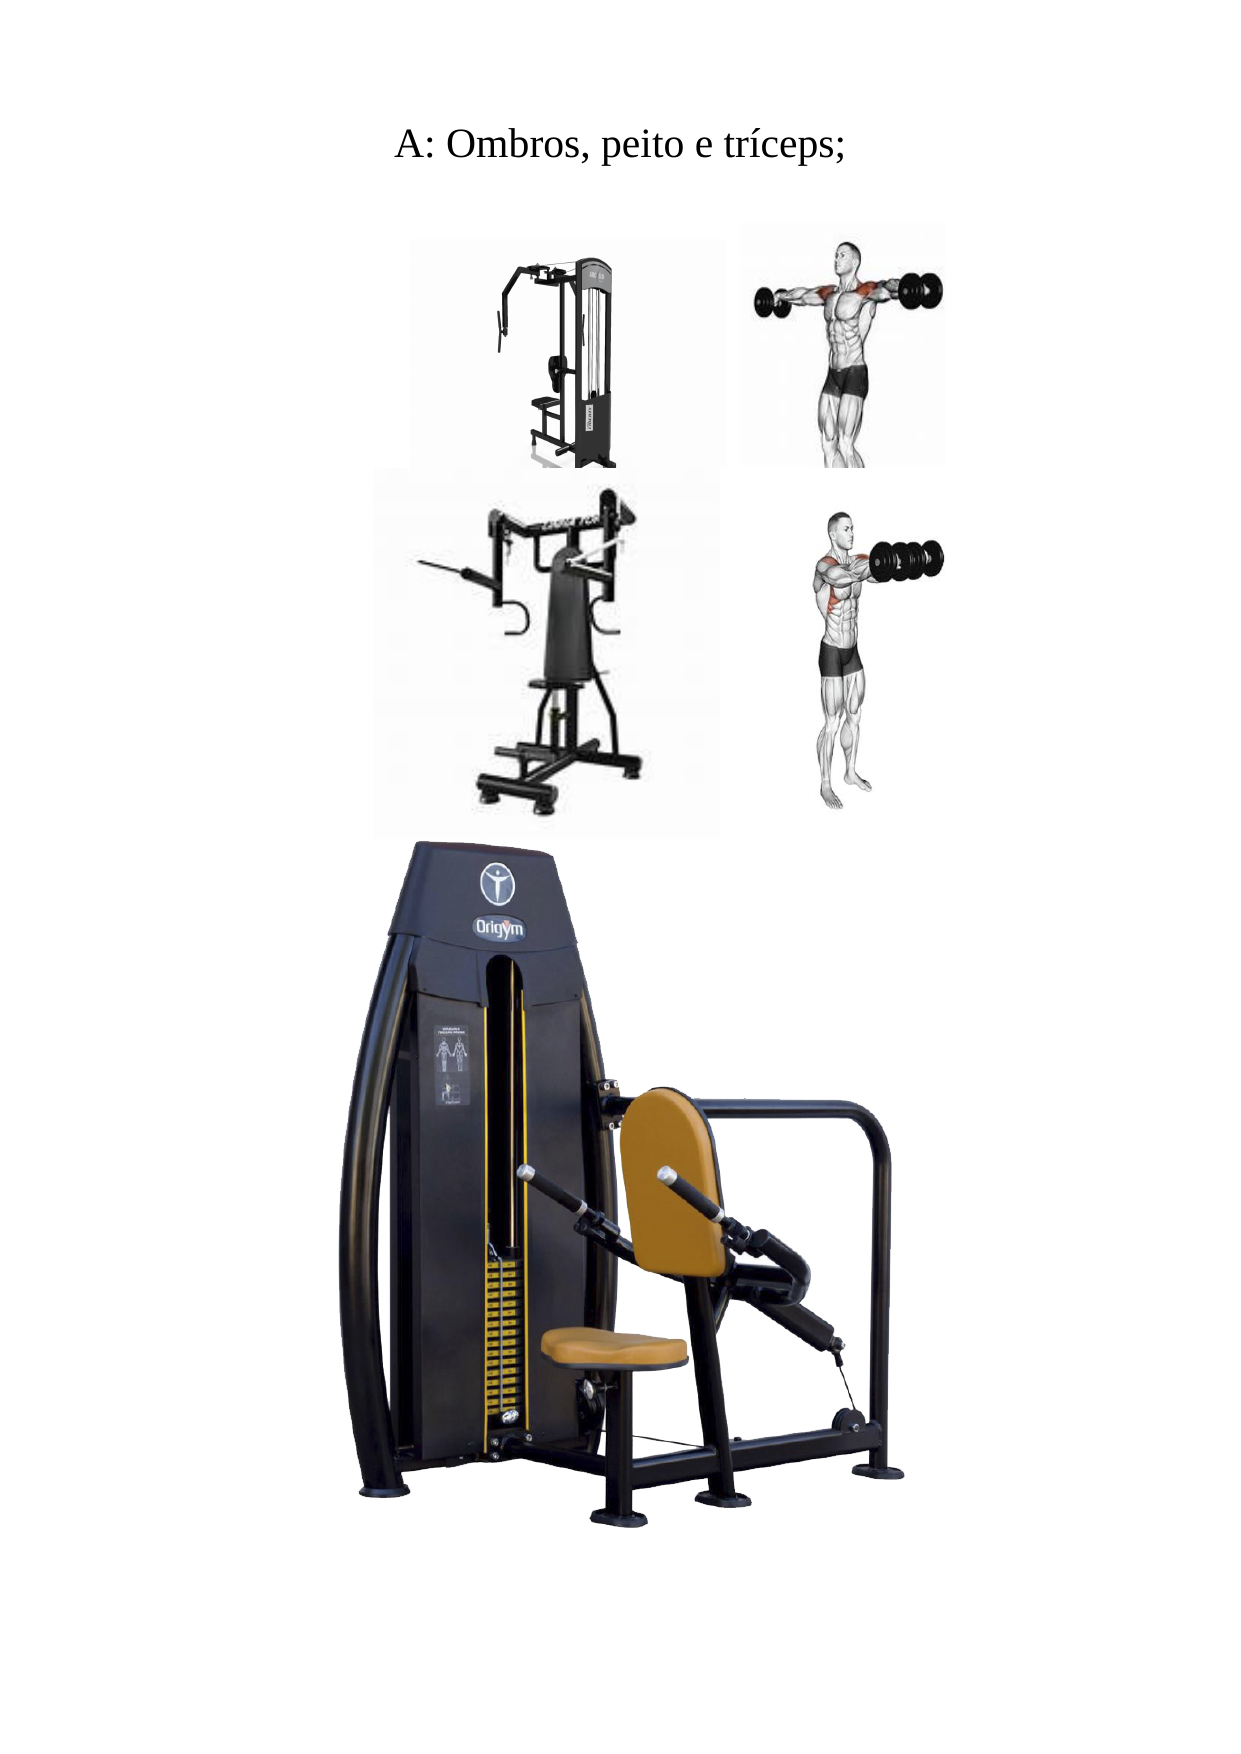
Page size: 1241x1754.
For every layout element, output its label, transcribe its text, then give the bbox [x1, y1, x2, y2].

picture [267, 223, 969, 1536]
text A: Ombros, peito e tríceps; [118, 118, 1122, 166]
